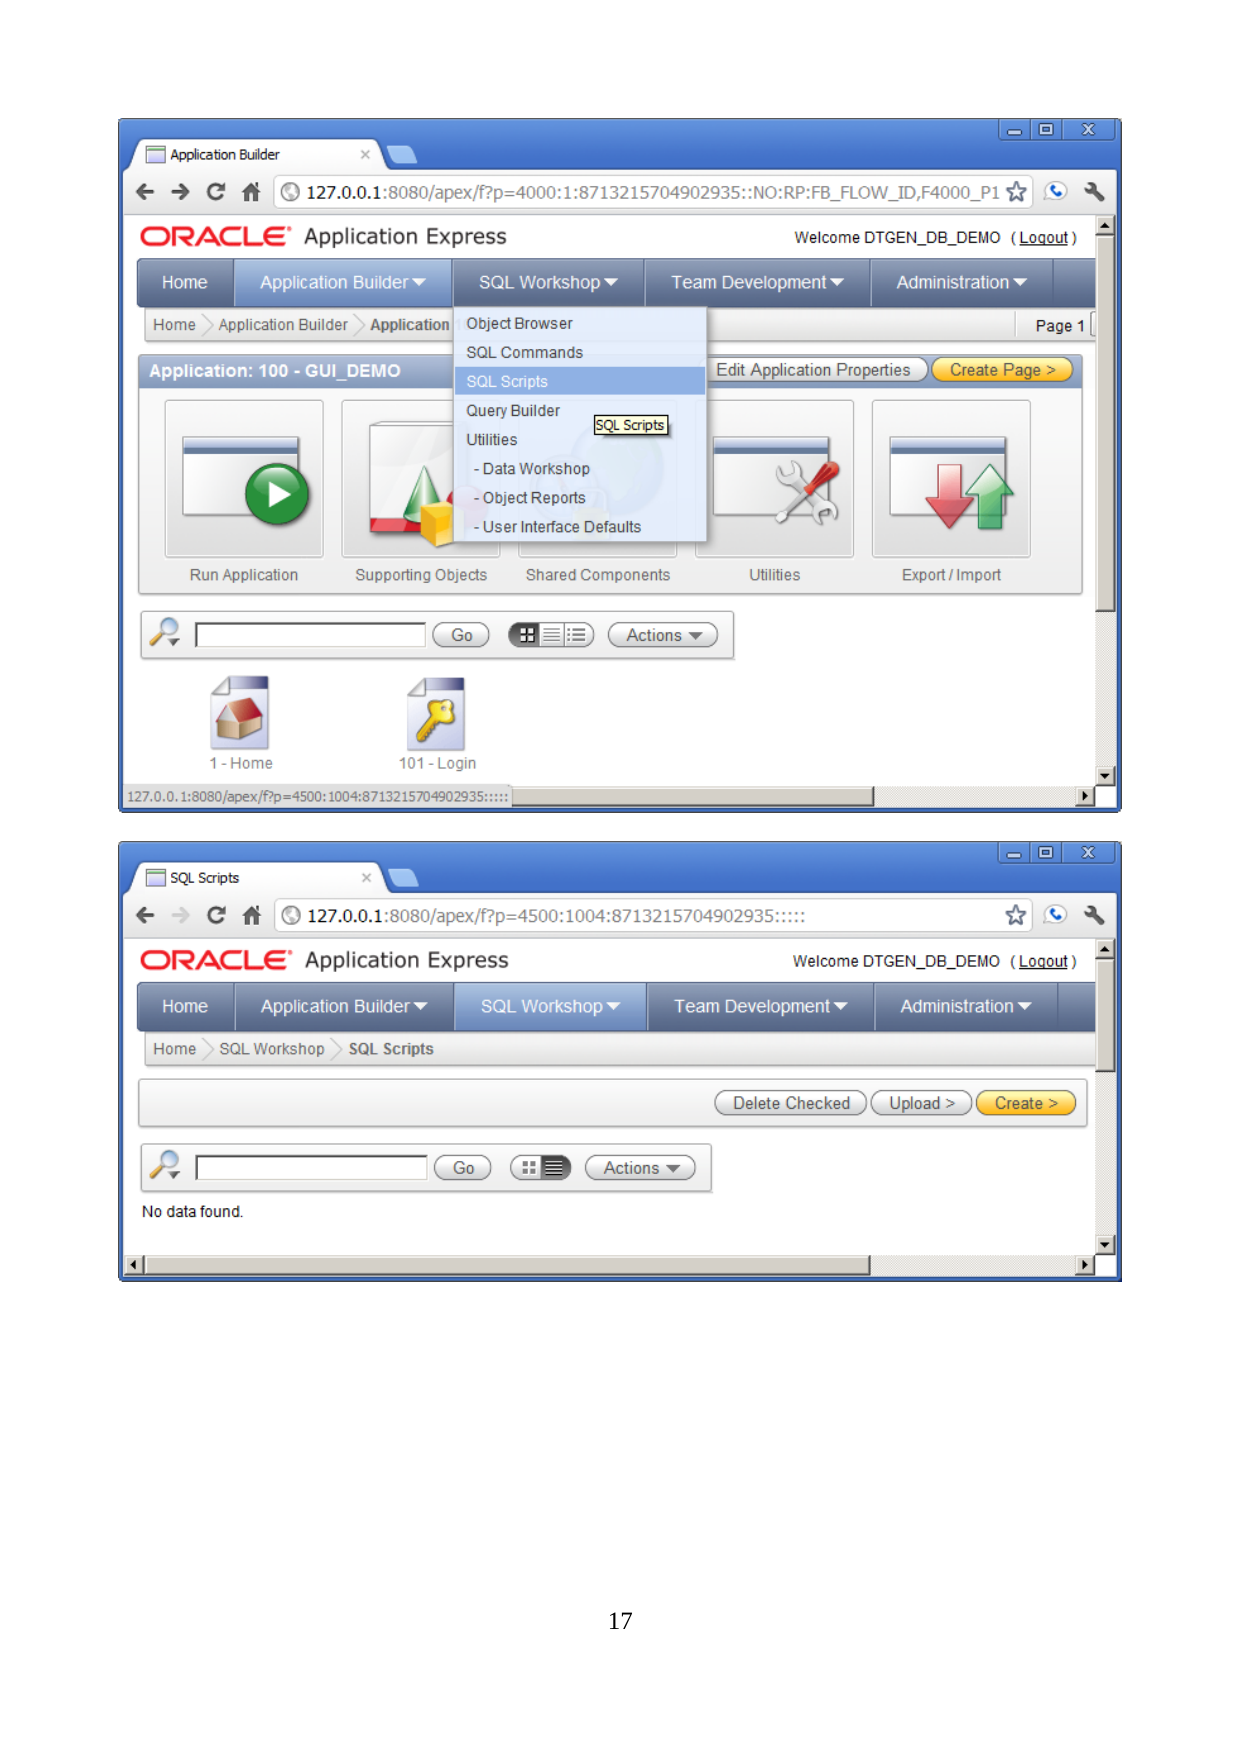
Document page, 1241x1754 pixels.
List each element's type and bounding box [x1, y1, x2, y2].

picture [118, 841, 1122, 1282]
picture [118, 118, 1122, 813]
